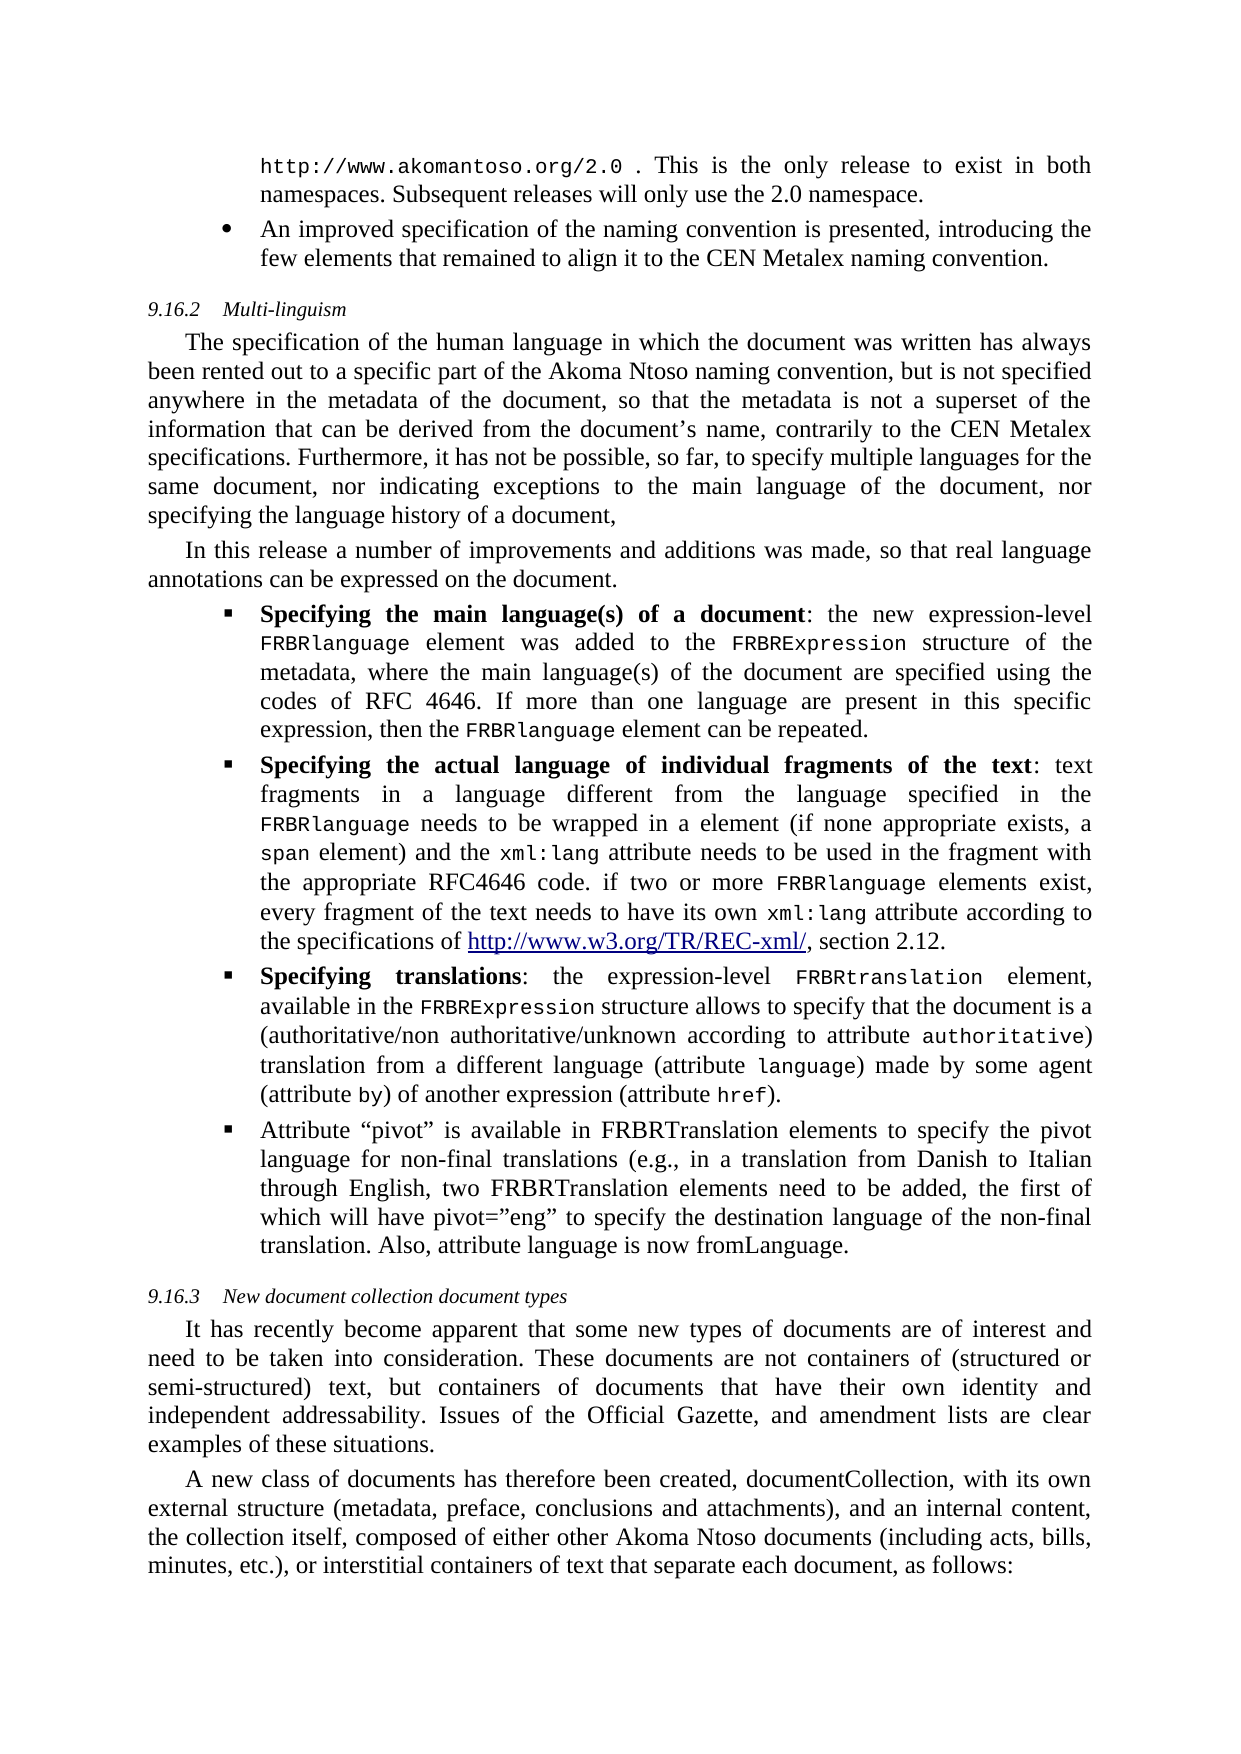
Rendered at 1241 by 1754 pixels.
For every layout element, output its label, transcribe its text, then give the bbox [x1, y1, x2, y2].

text A new class of documents has therefore been created, documentCollection, with its own external structure (metadata, preface, conclusions and attachments), and an internal content, the collection itself, composed of either other Akoma Ntoso documents (including acts, bills, minutes, etc.), or interstitial containers of text that separate each document, as follows: [148, 1464, 1092, 1579]
text It has recently become apparent that some new types of documents are of interest and need to be taken into consideration. These documents are not containers of (structured or semi-structured) text, but containers of documents that have their own identity and independent addressability. Issues of the Official Gazette, and amendment lists are clear examples of these situations. [148, 1314, 1092, 1458]
subtitle New document collection document types [148, 1284, 1092, 1308]
list http://www.akomantoso.org/2.0 . This is the only release to exist in both namespaces. Subsequent releases will only use the 2.0 namespace. [222, 150, 1092, 208]
list Attribute “pivot” is available in FRBRTranslation elements to specify the pivot language for non-final translations (e.g., in a translation from Danish to Italian through English, two FRBRTranslation elements need to be added, the first of which will have pivot=”eng” to specify the destination language of the non-final translation. Also, attribute language is now fromLanguage. [222, 1115, 1092, 1259]
list An improved specification of the naming convention is presented, introducing the few elements that remained to align it to the CEN Metalex naming convention. [222, 214, 1092, 272]
subtitle Multi-linguism [148, 297, 1092, 321]
list Specifying the main language(s) of a document: the new expression-level FRBRlanguage element was added to the FRBRExpression structure of the metadata, where the main language(s) of the document are specified using the codes of RFC 4646. If more than one language are present in this specific expression, then the FRBRlanguage element can be repeated. [222, 599, 1092, 744]
list Specifying the actual language of individual fragments of the text: text fragments in a language different from the language specified in the FRBRlanguage needs to be wrapped in a element (if none appropriate exists, a span element) and the xml:lang attribute needs to be used in the fragment with the appropriate RFC4646 code. if two or more FRBRlanguage elements exist, every fragment of the text needs to have its own xml:lang attribute according to the specifications of http://www.w3.org/TR/REC-xml/, section 2.12. [222, 750, 1092, 955]
text In this release a number of improvements and additions was made, so that real language annotations can be expressed on the document. [148, 535, 1092, 592]
list Specifying translations: the expression-level FRBRtranslation element, available in the FRBRExpression structure allows to specify that the document is a (authoritative/non authoritative/unknown according to attribute authoritative) translation from a different language (attribute language) made by some agent (attribute by) of another expression (attribute href). [222, 961, 1092, 1109]
text The specification of the human language in which the document was written has always been rented out to a specific part of the Akoma Ntoso naming convention, but is not specified anywhere in the metadata of the document, so that the metadata is not a superset of the information that can be derived from the document’s name, contrarily to the CEN Metalex specifications. Furthermore, it has not be possible, so far, to specify multiple languages for the same document, nor indicating exceptions to the main language of the document, nor specifying the language history of a document, [148, 327, 1092, 529]
